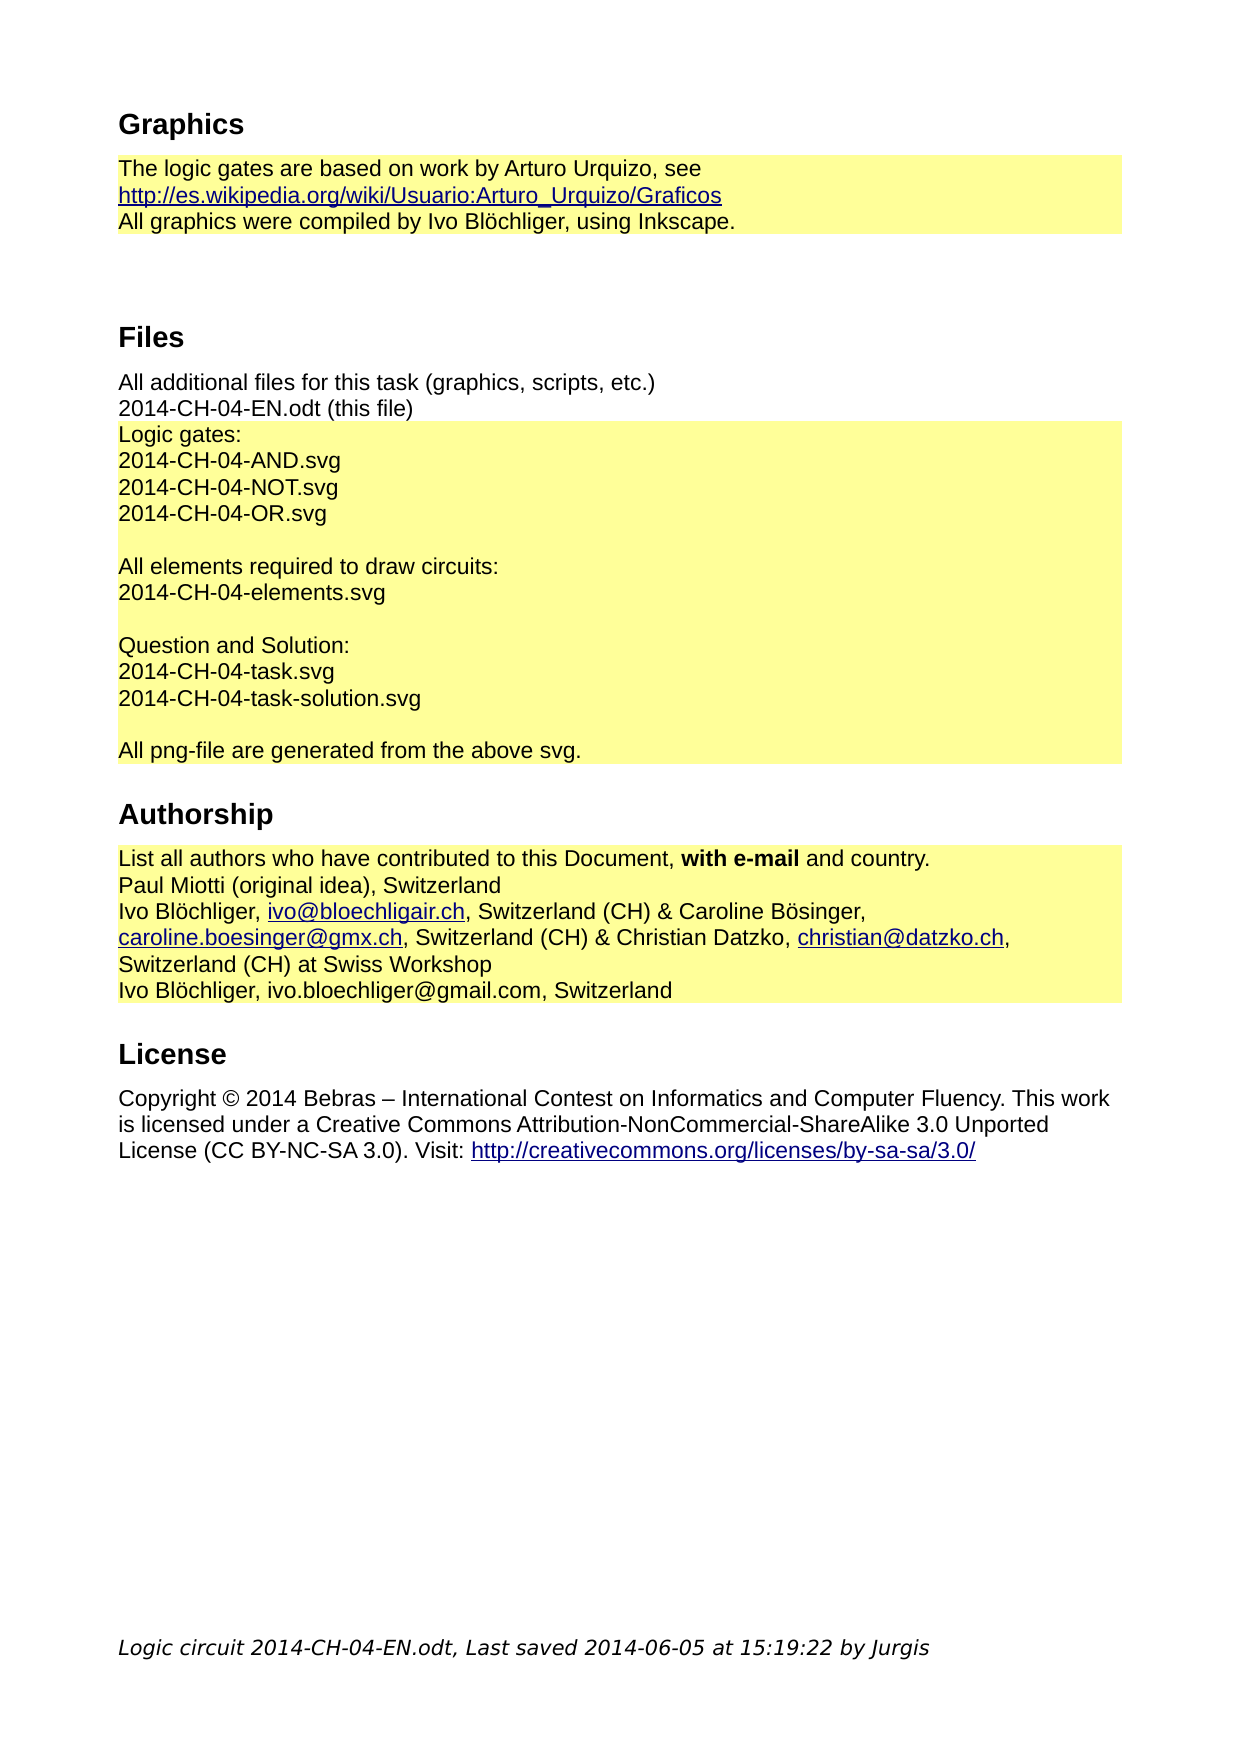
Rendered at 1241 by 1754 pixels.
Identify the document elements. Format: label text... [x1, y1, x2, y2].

text 2014-CH-04-EN.odt (this file) [118, 395, 1122, 421]
subtitle License [118, 1037, 1122, 1070]
text All graphics were compiled by Ivo Blöchliger, using Inkscape. [118, 208, 1122, 234]
text Ivo Blöchliger, ivo.bloechliger@gmail.com, Switzerland [118, 977, 1122, 1003]
text 2014-CH-04-OR.svg [118, 500, 1122, 527]
text Paul Miotti (original idea), Switzerland [118, 872, 1122, 898]
text Logic gates: [118, 421, 1122, 447]
subtitle Authorship [118, 797, 1122, 831]
text Copyright © 2014 Bebras – International Contest on Informatics and Computer Fluency. This work is licensed under a Creative Commons Attribution-NonCommercial-ShareAlike 3.0 Unported License (CC BY-NC-SA 3.0). Visit: http://creativecommons.org/licenses/by-sa-sa/3.0/ [118, 1085, 1122, 1164]
text 2014-CH-04-task.svg [118, 658, 1122, 685]
text 2014-CH-04-elements.svg [118, 579, 1122, 606]
text Ivo Blöchliger, ivo@bloechligair.ch, Switzerland (CH) & Caroline Bösinger, caroline.boesinger@gmx.ch, Switzerland (CH) & Christian Datzko, christian@datzko.ch, Switzerland (CH) at Swiss Workshop [118, 898, 1122, 977]
subtitle Files [118, 321, 1122, 354]
text List all authors who have contributed to this Document, with e-mail and country. [118, 845, 1122, 872]
text 2014-CH-04-task-solution.svg [118, 685, 1122, 711]
text All elements required to draw circuits: [118, 553, 1122, 579]
text All png-file are generated from the above svg. [118, 737, 1122, 764]
text 2014-CH-04-AND.svg [118, 447, 1122, 474]
text Question and Solution: [118, 632, 1122, 658]
text All additional files for this task (graphics, scripts, etc.) [118, 368, 1122, 395]
text 2014-CH-04-NOT.svg [118, 474, 1122, 500]
text The logic gates are based on work by Arturo Urquizo, see http://es.wikipedia.org/wiki/Usuario:Arturo_Urquizo/Graficos [118, 155, 1122, 208]
subtitle Graphics [118, 107, 1122, 141]
